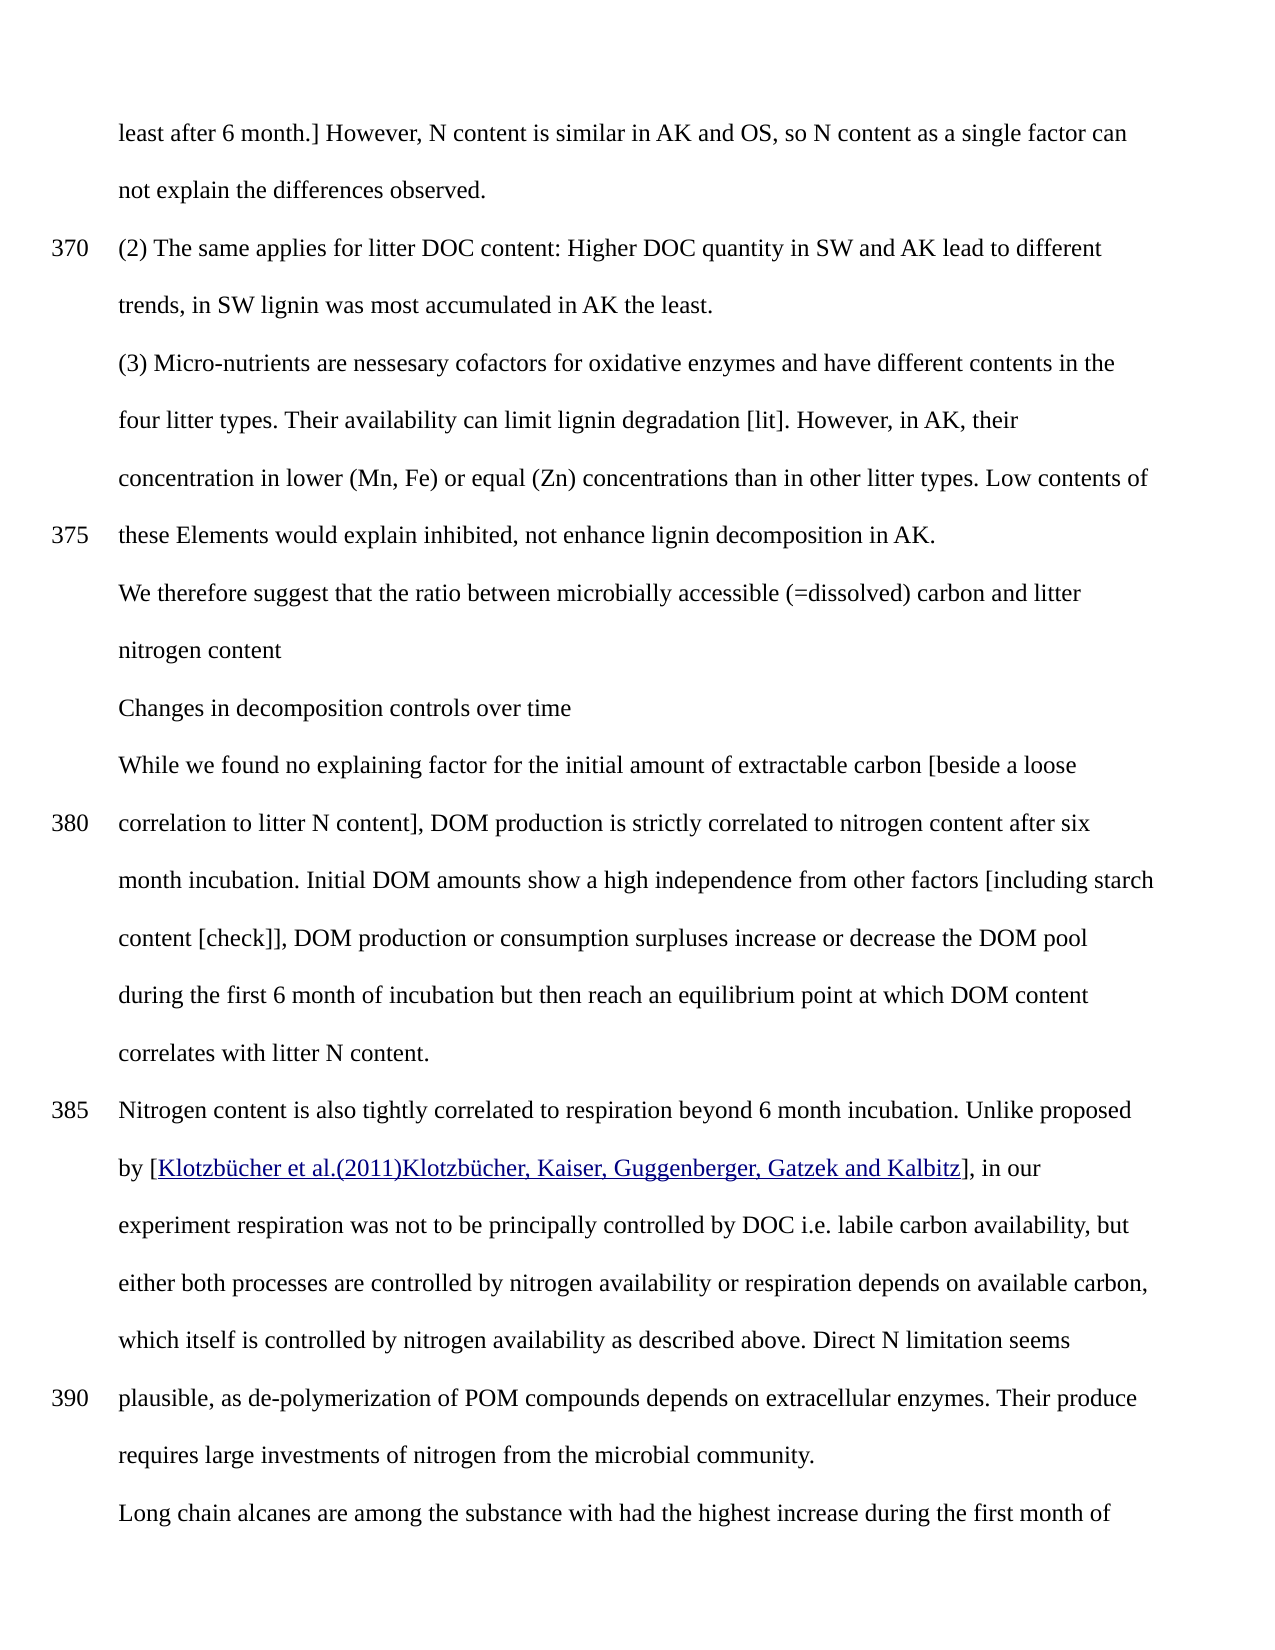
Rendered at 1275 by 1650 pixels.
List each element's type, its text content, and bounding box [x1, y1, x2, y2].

text We therefore suggest that the ratio between microbially accessible (=dissolved) carbon and litter nitrogen content [118, 578, 1157, 664]
text Nitrogen content is also tightly correlated to respiration beyond 6 month incubation. Unlike proposed by [Klotzbücher et al.(2011)Klotzbücher, Kaiser, Guggenberger, Gatzek and Kalbitz], in our experiment respiration was not to be principally controlled by DOC i.e. labile carbon availability, but either both processes are controlled by nitrogen availability or respiration depends on available carbon, which itself is controlled by nitrogen availability as described above. Direct N limitation seems plausible, as de-polymerization of POM compounds depends on extracellular enzymes. Their produce requires large investments of nitrogen from the microbial community. [118, 1096, 1157, 1469]
text Long chain alcanes are among the substance with had the highest increase during the first month of [118, 1498, 1157, 1527]
text (3) Micro-nutrients are nessesary cofactors for oxidative enzymes and have different contents in the four litter types. Their availability can limit lignin degradation [lit]. However, in AK, their concentration in lower (Mn, Fe) or equal (Zn) concentrations than in other litter types. Low contents of these Elements would explain inhibited, not enhance lignin decomposition in AK. [118, 348, 1157, 549]
text While we found no explaining factor for the initial amount of extractable carbon [beside a loose correlation to litter N content], DOM production is strictly correlated to nitrogen content after six month incubation. Initial DOM amounts show a high independence from other factors [including starch content [check]], DOM production or consumption surpluses increase or decrease the DOM pool during the first 6 month of incubation but then reach an equilibrium point at which DOM content correlates with litter N content. [118, 751, 1157, 1067]
text least after 6 month.] However, N content is similar in AK and OS, so N content as a single factor can not explain the differences observed. [118, 118, 1157, 204]
text (2) The same applies for litter DOC content: Higher DOC quantity in SW and AK lead to different trends, in SW lignin was most accumulated in AK the least. [118, 233, 1157, 319]
text Changes in decomposition controls over time [118, 693, 1157, 722]
